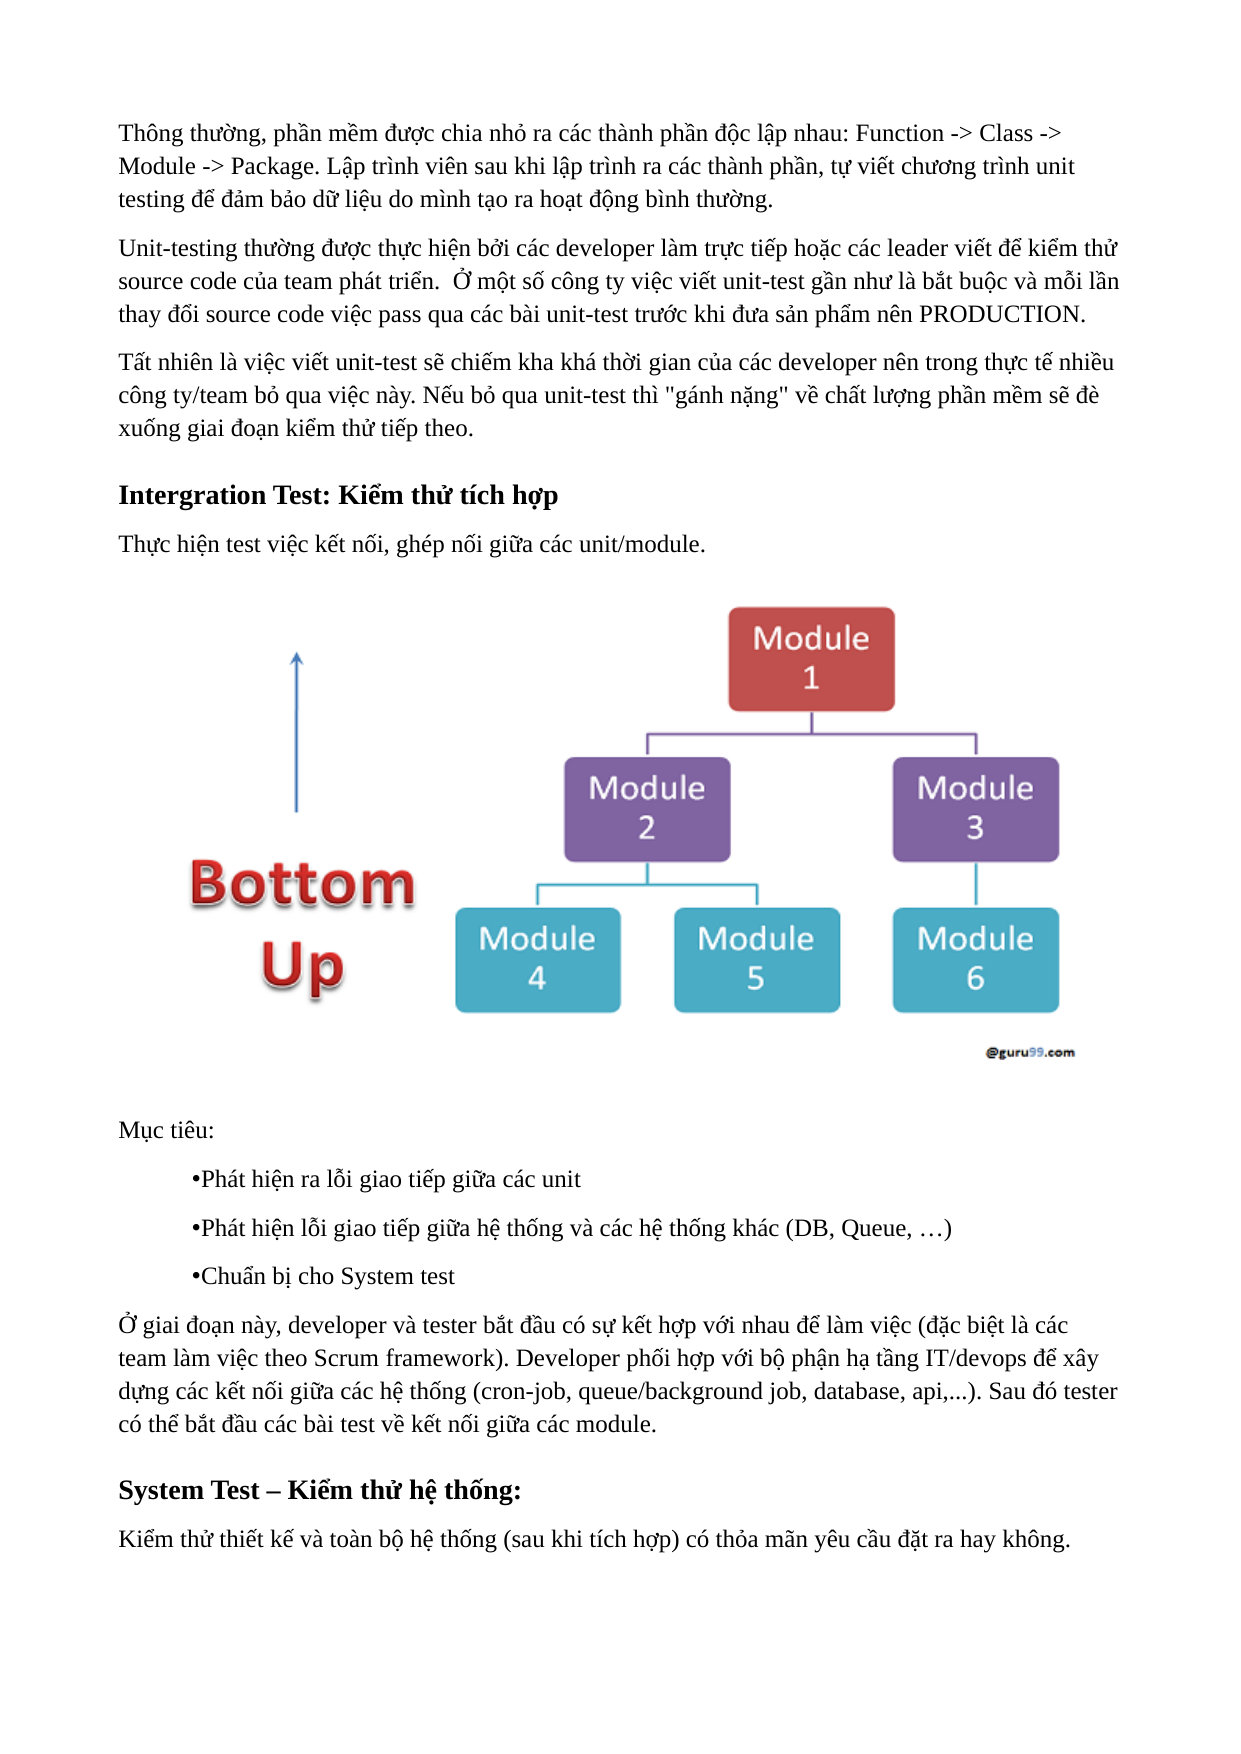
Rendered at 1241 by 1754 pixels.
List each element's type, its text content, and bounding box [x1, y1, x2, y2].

text Mục tiêu: [118, 1115, 1122, 1144]
list Phát hiện lỗi giao tiếp giữa hệ thống và các hệ thống khác (DB, Queue, …) [118, 1213, 1122, 1241]
text Ở giai đoạn này, developer và tester bắt đầu có sự kết hợp với nhau để làm việc (đặc biệt là các team làm việc theo Scrum framework). Developer phối hợp với bộ phận hạ tầng IT/devops để xây dựng các kết nối giữa các hệ thống (cron-job, queue/background job, database, api,...). Sau đó tester có thể bắt đầu các bài test về kết nối giữa các module. [118, 1310, 1122, 1438]
text Thông thường, phần mềm được chia nhỏ ra các thành phần độc lập nhau: Function -> Class -> Module -> Package. Lập trình viên sau khi lập trình ra các thành phần, tự viết chương trình unit testing để đảm bảo dữ liệu do mình tạo ra hoạt động bình thường. [118, 118, 1122, 213]
list Phát hiện ra lỗi giao tiếp giữa các unit [118, 1164, 1122, 1193]
picture [146, 577, 1094, 1063]
text Thực hiện test việc kết nối, ghép nối giữa các unit/module. [118, 529, 1122, 558]
list Chuẩn bị cho System test [118, 1261, 1122, 1290]
text Tất nhiên là việc viết unit-test sẽ chiếm kha khá thời gian của các developer nên trong thực tế nhiều công ty/team bỏ qua việc này. Nếu bỏ qua unit-test thì "gánh nặng" về chất lượng phần mềm sẽ đè xuống giai đoạn kiểm thử tiếp theo. [118, 347, 1122, 442]
subtitle System Test – Kiểm thử hệ thống: [118, 1473, 1122, 1506]
text Unit-testing thường được thực hiện bởi các developer làm trực tiếp hoặc các leader viết để kiểm thử source code của team phát triển. Ở một số công ty việc viết unit-test gần như là bắt buộc và mỗi lần thay đổi source code việc pass qua các bài unit-test trước khi đưa sản phẩm nên PRODUCTION. [118, 233, 1122, 328]
text Kiểm thử thiết kế và toàn bộ hệ thống (sau khi tích hợp) có thỏa mãn yêu cầu đặt ra hay không. [118, 1524, 1122, 1553]
subtitle Intergration Test: Kiểm thử tích hợp [118, 478, 1122, 510]
